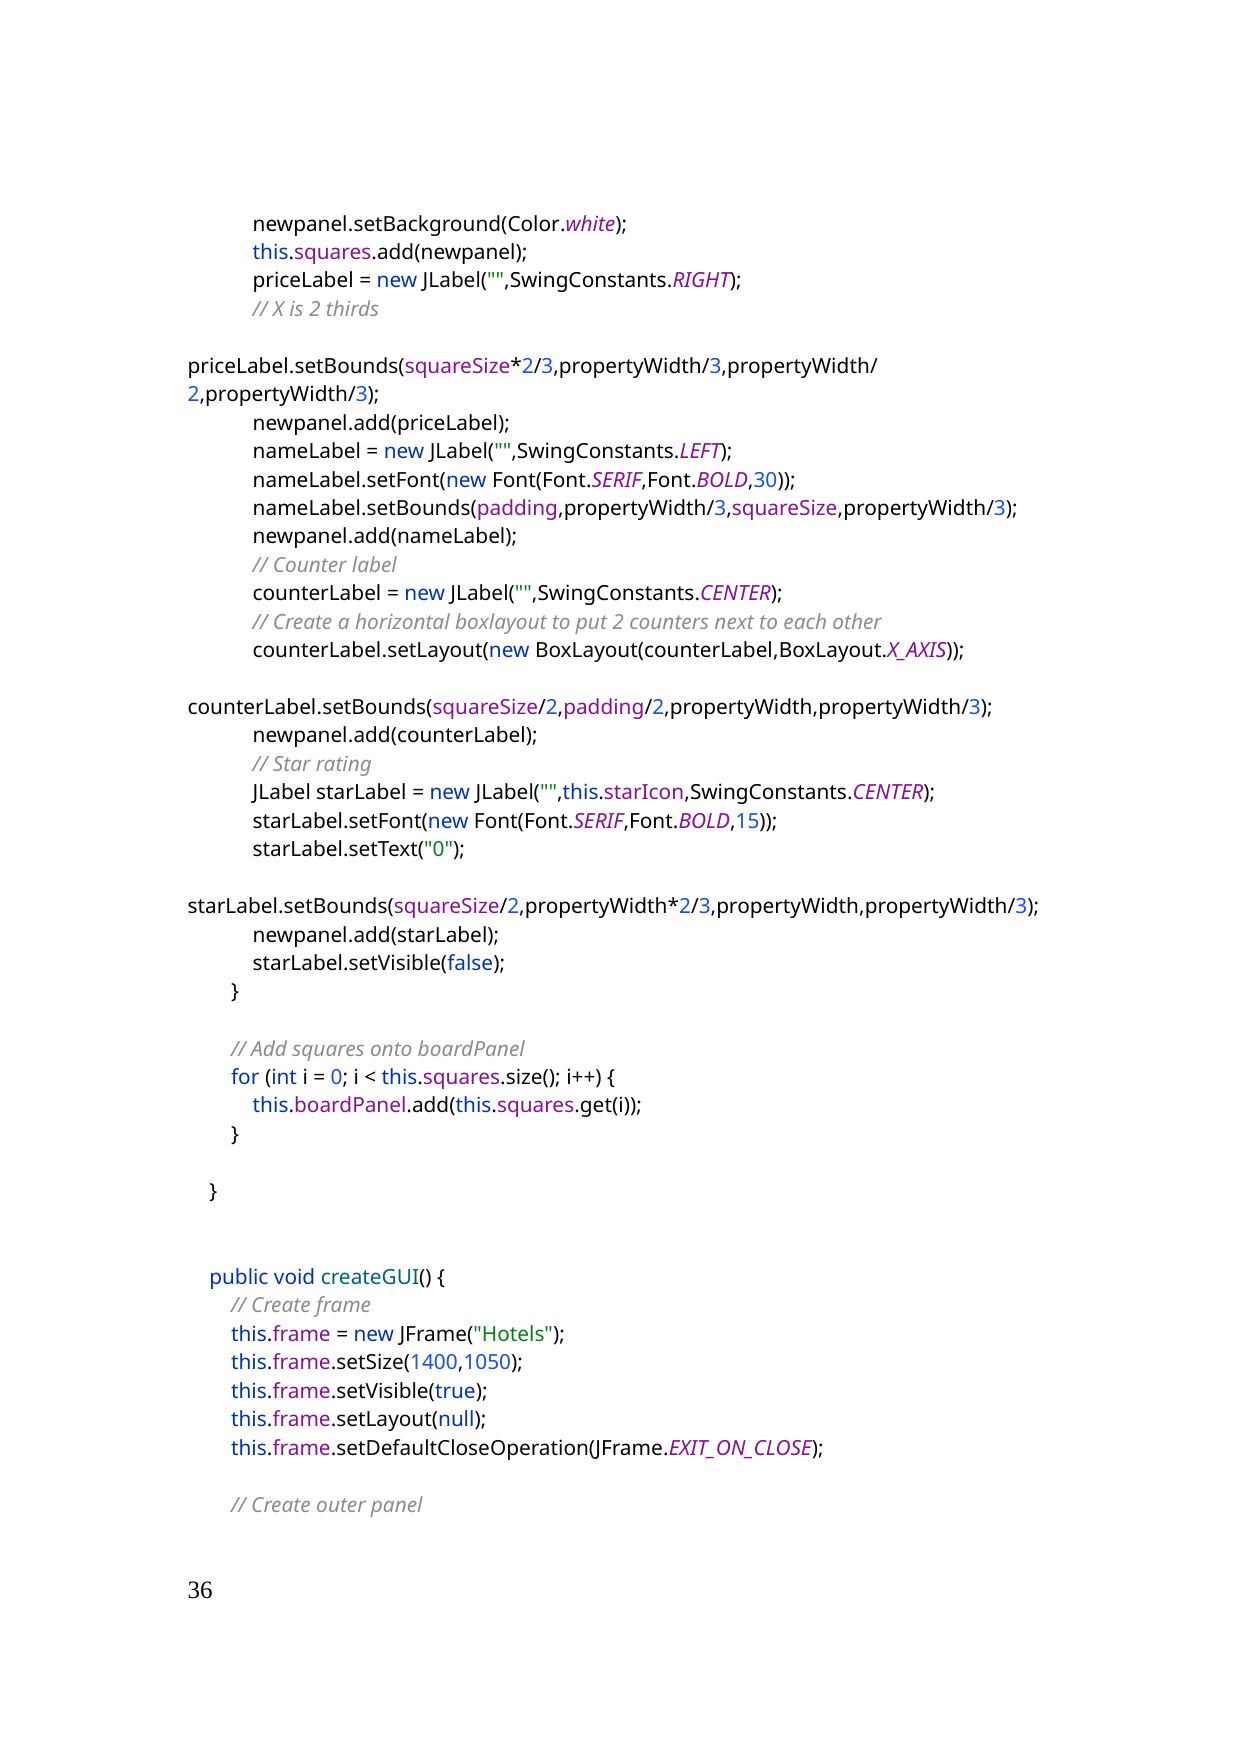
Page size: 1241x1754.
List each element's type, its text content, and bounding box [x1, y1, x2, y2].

text newpanel.setBackground(Color.white); this.squares.add(newpanel); priceLabel = new JLabel("",SwingConstants.RIGHT); // X is 2 thirds priceLabel.setBounds(squareSize*2/3,propertyWidth/3,propertyWidth/2,propertyWidth/3); newpanel.add(priceLabel); nameLabel = new JLabel("",SwingConstants.LEFT); nameLabel.setFont(new Font(Font.SERIF,Font.BOLD,30)); nameLabel.setBounds(padding,propertyWidth/3,squareSize,propertyWidth/3); newpanel.add(nameLabel); // Counter label counterLabel = new JLabel("",SwingConstants.CENTER); // Create a horizontal boxlayout to put 2 counters next to each other counterLabel.setLayout(new BoxLayout(counterLabel,BoxLayout.X_AXIS)); counterLabel.setBounds(squareSize/2,padding/2,propertyWidth,propertyWidth/3); newpanel.add(counterLabel); // Star rating JLabel starLabel = new JLabel("",this.starIcon,SwingConstants.CENTER); starLabel.setFont(new Font(Font.SERIF,Font.BOLD,15)); starLabel.setText("0"); starLabel.setBounds(squareSize/2,propertyWidth*2/3,propertyWidth,propertyWidth/3); newpanel.add(starLabel); starLabel.setVisible(false); } // Add squares onto boardPanel for (int i = 0; i < this.squares.size(); i++) { this.boardPanel.add(this.squares.get(i)); } } public void createGUI() { // Create frame this.frame = new JFrame("Hotels"); this.frame.setSize(1400,1050); this.frame.setVisible(true); this.frame.setLayout(null); this.frame.setDefaultCloseOperation(JFrame.EXIT_ON_CLOSE); // Create outer panel [187, 209, 1053, 1518]
